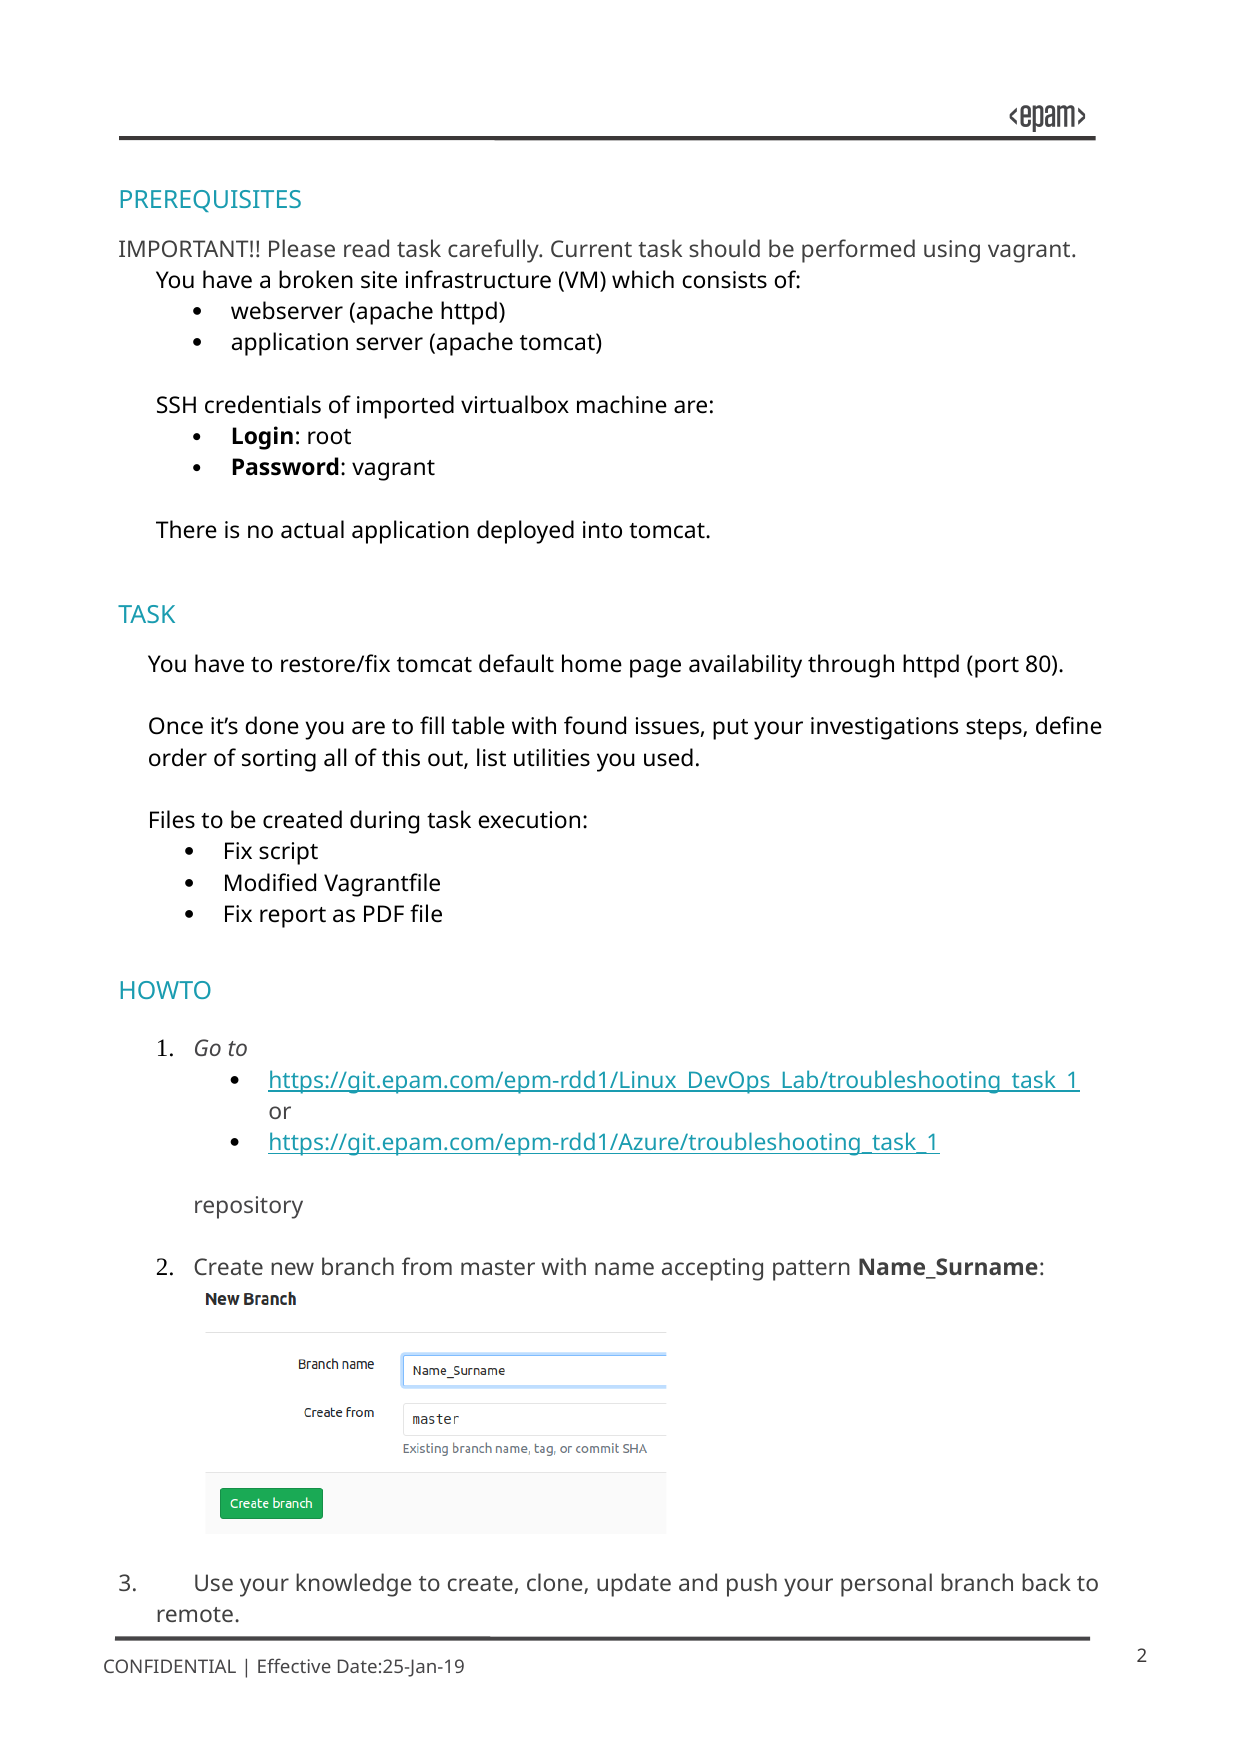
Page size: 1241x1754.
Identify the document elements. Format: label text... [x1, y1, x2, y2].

list https://git.epam.com/epm-rdd1/Linux_DevOps_Lab/troubleshooting_task_1 [231, 1064, 1152, 1095]
list Fix script [185, 835, 1152, 867]
subtitle Prerequisites [118, 182, 1152, 216]
text HOWTO [118, 973, 1152, 1007]
list Modified Vagrantfile [185, 867, 1152, 898]
list Fix report as PDF file [185, 898, 1152, 929]
subtitle TASK [118, 597, 1152, 631]
text IMPORTANT!! Please read task carefully. Current task should be performed using vagrant. [118, 232, 1152, 264]
list Go to [156, 1032, 1152, 1064]
text Once it’s done you are to fill table with found issues, put your investigations steps, define order of sorting all of this out, list utilities you used. [148, 710, 1152, 773]
list Login: root [193, 420, 1152, 451]
list application server (apache tomcat) [193, 326, 1152, 357]
list Create new branch from master with name accepting pattern Name_Surname: [156, 1251, 1152, 1282]
text or [268, 1095, 1152, 1126]
list Use your knowledge to create, clone, update and push your personal branch back to remote. [118, 1567, 1152, 1629]
list webserver (apache httpd) [193, 295, 1152, 326]
picture [193, 1282, 667, 1555]
text You have a broken site infrastructure (VM) which consists of: [156, 264, 1152, 295]
text repository [193, 1189, 1152, 1220]
text Files to be created during task execution: [148, 804, 1152, 835]
text SSH credentials of imported virtualbox machine are: [156, 389, 1152, 420]
list Password: vagrant [193, 451, 1152, 482]
text You have to restore/fix tomcat default home page availability through httpd (port 80). [148, 648, 1152, 679]
list https://git.epam.com/epm-rdd1/Azure/troubleshooting_task_1 [231, 1126, 1152, 1189]
text There is no actual application deployed into tomcat. [156, 514, 1152, 545]
